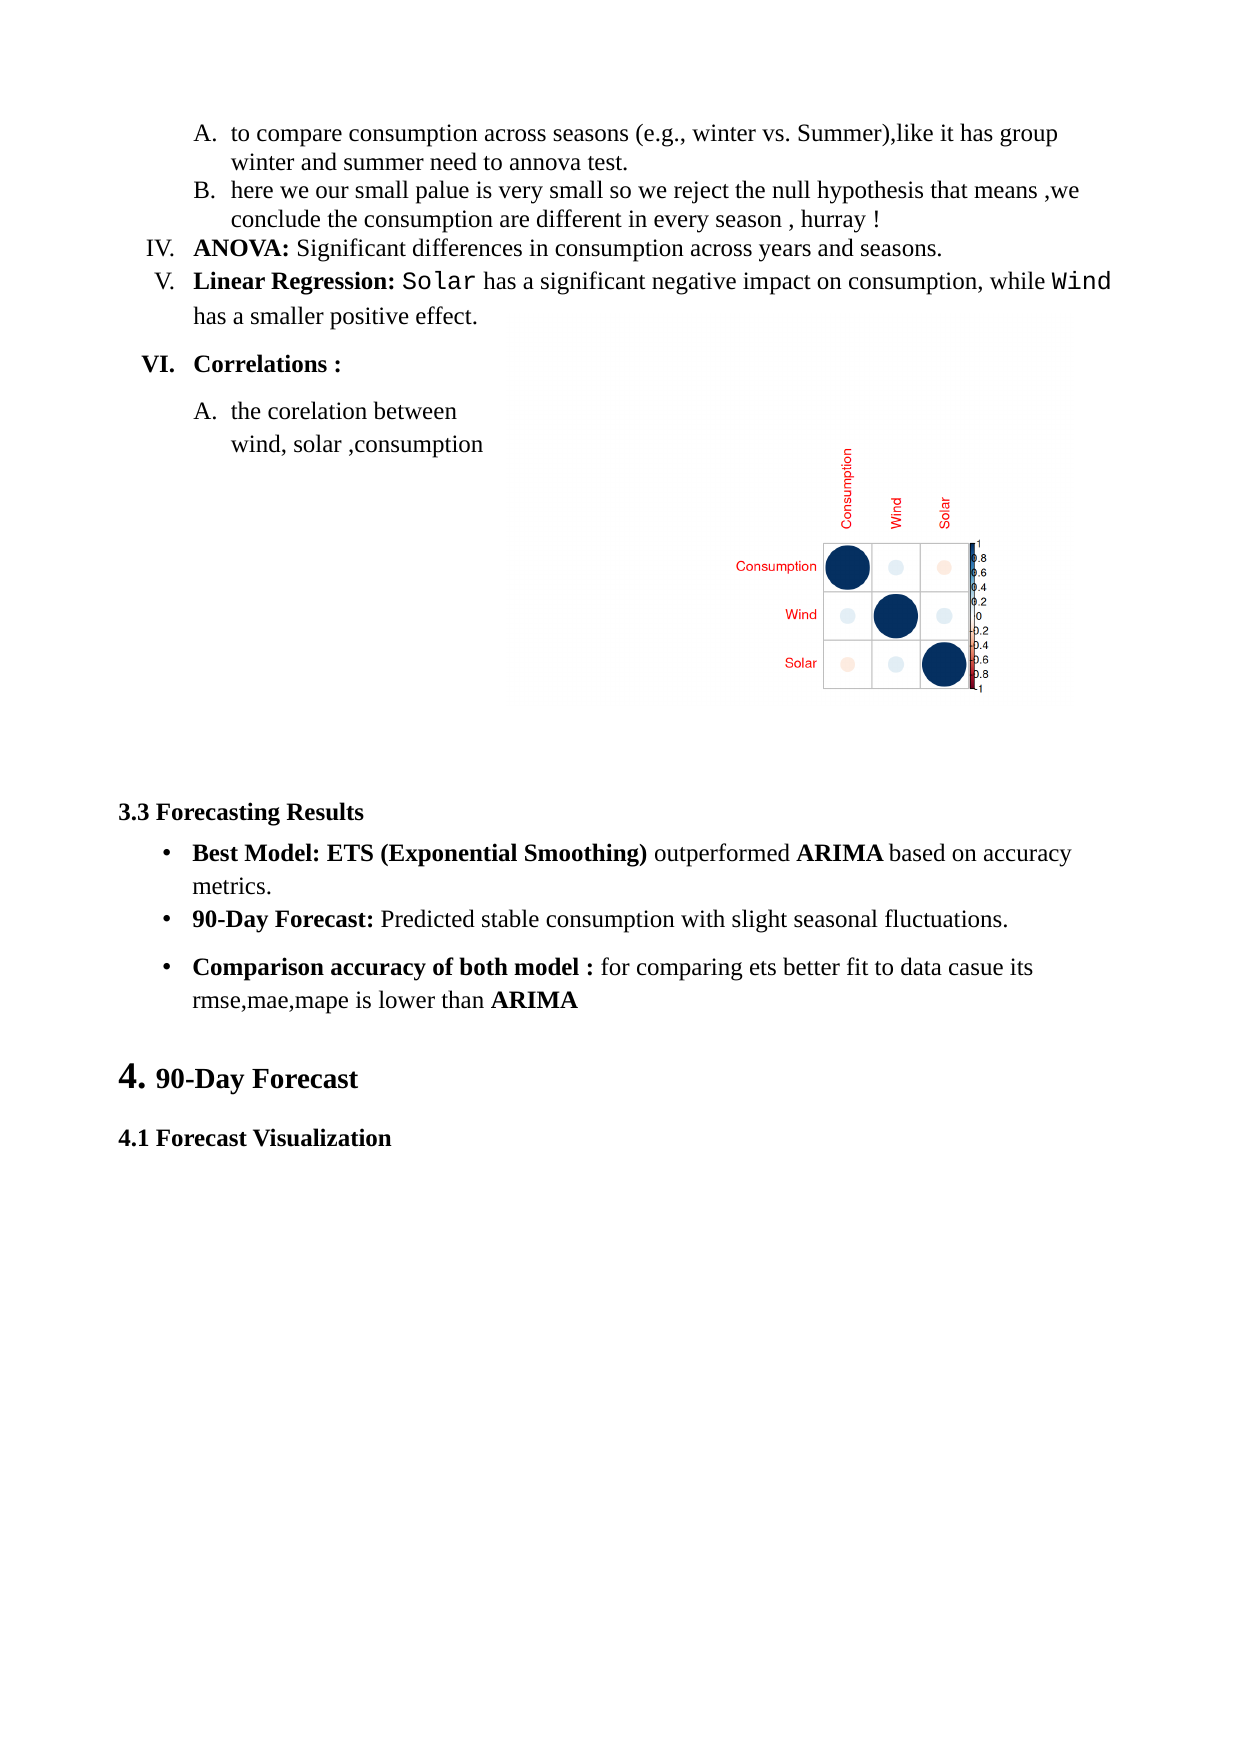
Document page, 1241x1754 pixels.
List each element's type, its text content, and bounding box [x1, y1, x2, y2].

list 90-Day Forecast: Predicted stable consumption with slight seasonal fluctuations. [162, 904, 1122, 933]
list the corelation between wind, solar ,consumption [193, 396, 505, 458]
list [1075, 349, 1122, 378]
subtitle 4.1 Forecast Visualization [118, 1123, 1122, 1152]
subtitle 4. 90-Day Forecast [118, 1053, 1122, 1096]
list Comparison accuracy of both model : for comparing ets better fit to data casue its rmse,mae,mape is lower than ARIMA [162, 952, 1122, 1014]
picture [505, 313, 1075, 706]
list to compare consumption across seasons (e.g., winter vs. Summer),like it has group winter and summer need to annova test. [193, 118, 1122, 176]
list Best Model: ETS (Exponential Smoothing) outperformed ARIMA based on accuracy metrics. [162, 838, 1122, 900]
list here we our small palue is very small so we reject the null hypothesis that means ,we conclude the consumption are different in every season , hurray ! [193, 176, 1122, 233]
list Linear Regression: Solar has a significant negative impact on consumption, while Wind has a smaller positive effect. [175, 266, 1122, 330]
subtitle 3.3 Forecasting Results [118, 797, 1122, 826]
list ANOVA: Significant differences in consumption across years and seasons. [175, 233, 1122, 262]
list [1075, 396, 1122, 458]
list Correlations : [175, 349, 505, 378]
